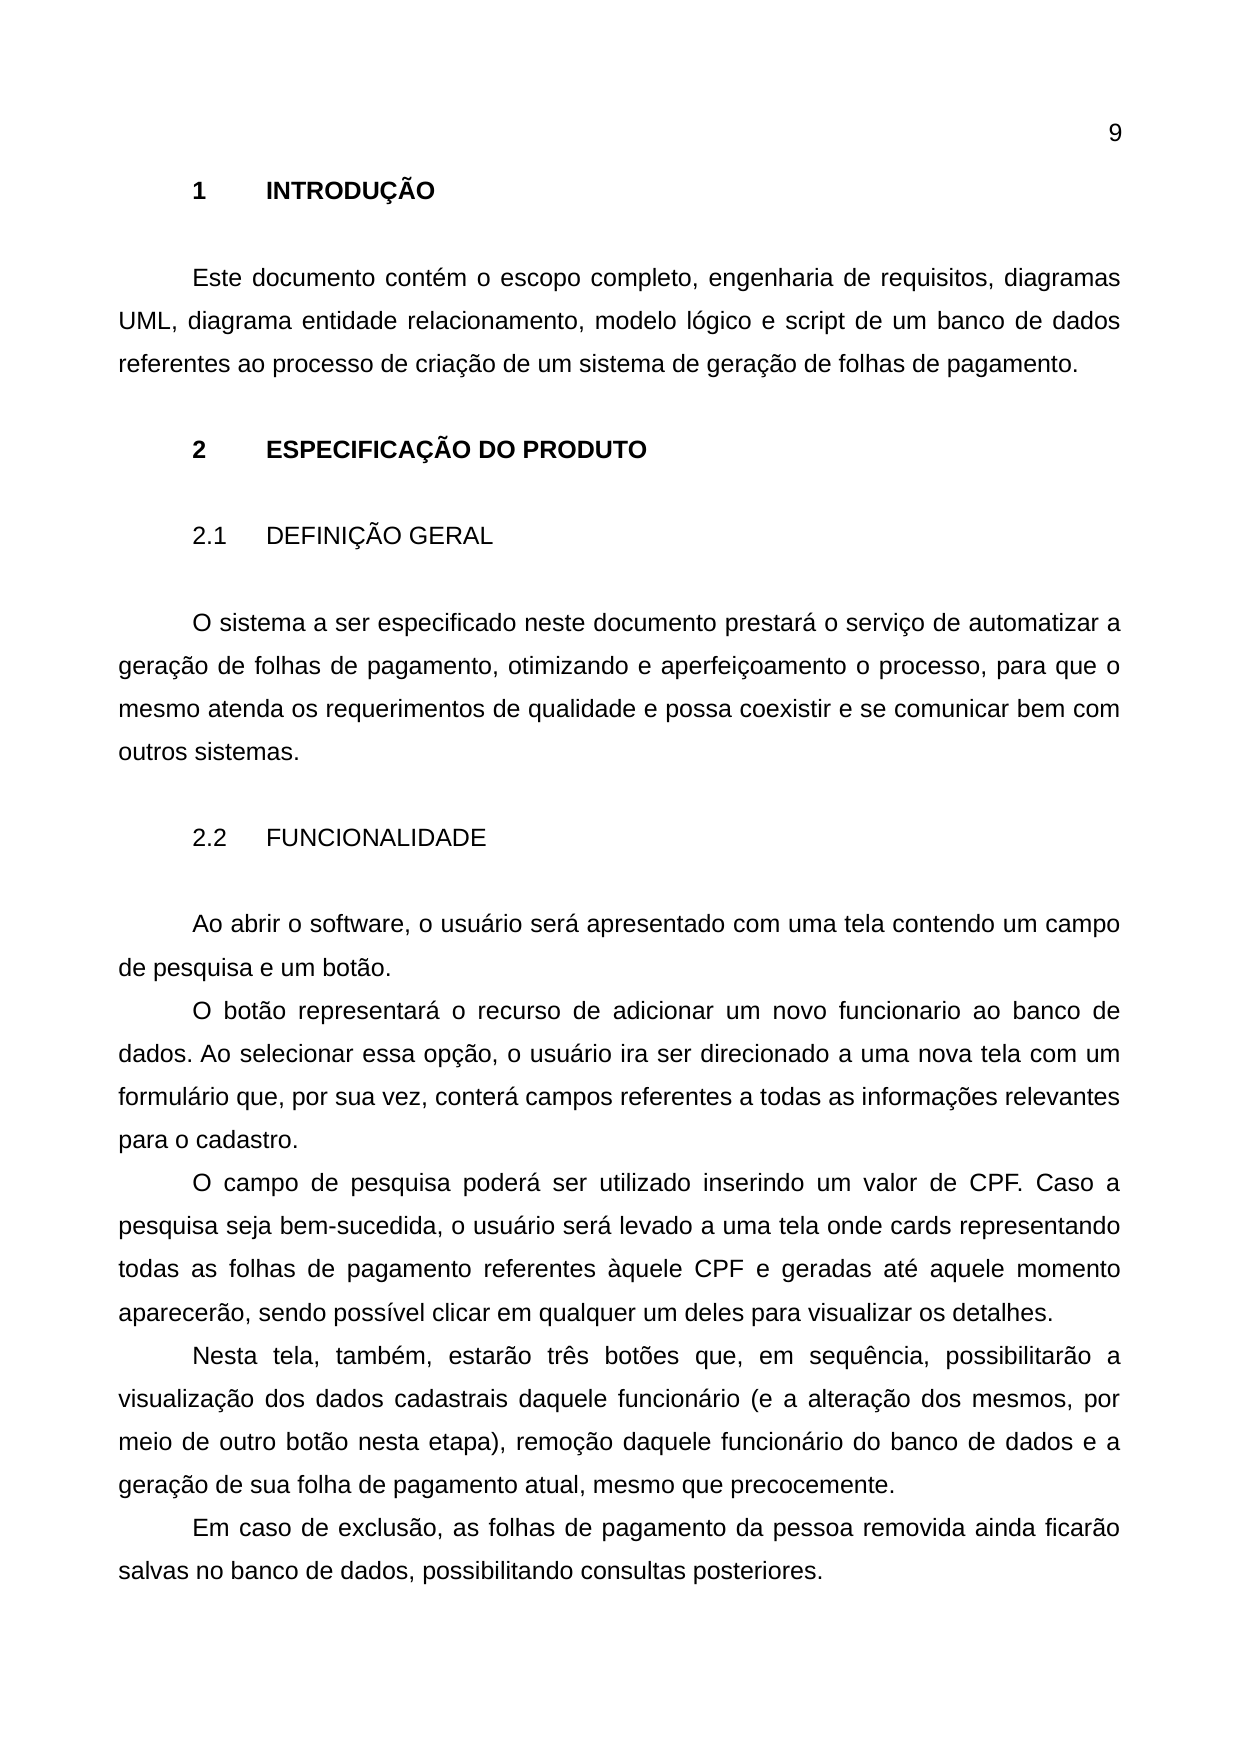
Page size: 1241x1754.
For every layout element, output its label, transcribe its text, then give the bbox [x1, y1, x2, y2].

text O botão representará o recurso de adicionar um novo funcionario ao banco de dados. Ao selecionar essa opção, o usuário ira ser direcionado a uma nova tela com um formulário que, por sua vez, conterá campos referentes a todas as informações relevantes para o cadastro. [118, 996, 1122, 1154]
subtitle INTRODUÇÃO [118, 176, 1122, 205]
text Em caso de exclusão, as folhas de pagamento da pessoa removida ainda ficarão salvas no banco de dados, possibilitando consultas posteriores. [118, 1513, 1122, 1585]
text O campo de pesquisa poderá ser utilizado inserindo um valor de CPF. Caso a pesquisa seja bem-sucedida, o usuário será levado a uma tela onde cards representando todas as folhas de pagamento referentes àquele CPF e geradas até aquele momento aparecerão, sendo possível clicar em qualquer um deles para visualizar os detalhes. [118, 1168, 1122, 1326]
text Este documento contém o escopo completo, engenharia de requisitos, diagramas UML, diagrama entidade relacionamento, modelo lógico e script de um banco de dados referentes ao processo de criação de um sistema de geração de folhas de pagamento. [118, 263, 1122, 378]
subtitle Especificação do produto [118, 435, 1122, 464]
subtitle FUNCIONALIDADE [118, 823, 1122, 852]
text Ao abrir o software, o usuário será apresentado com uma tela contendo um campo de pesquisa e um botão. [118, 909, 1122, 981]
text Nesta tela, também, estarão três botões que, em sequência, possibilitarão a visualização dos dados cadastrais daquele funcionário (e a alteração dos mesmos, por meio de outro botão nesta etapa), remoção daquele funcionário do banco de dados e a geração de sua folha de pagamento atual, mesmo que precocemente. [118, 1341, 1122, 1499]
subtitle DEFINIÇÃO GERAL [118, 521, 1122, 550]
text O sistema a ser especificado neste documento prestará o serviço de automatizar a geração de folhas de pagamento, otimizando e aperfeiçoamento o processo, para que o mesmo atenda os requerimentos de qualidade e possa coexistir e se comunicar bem com outros sistemas. [118, 608, 1122, 766]
